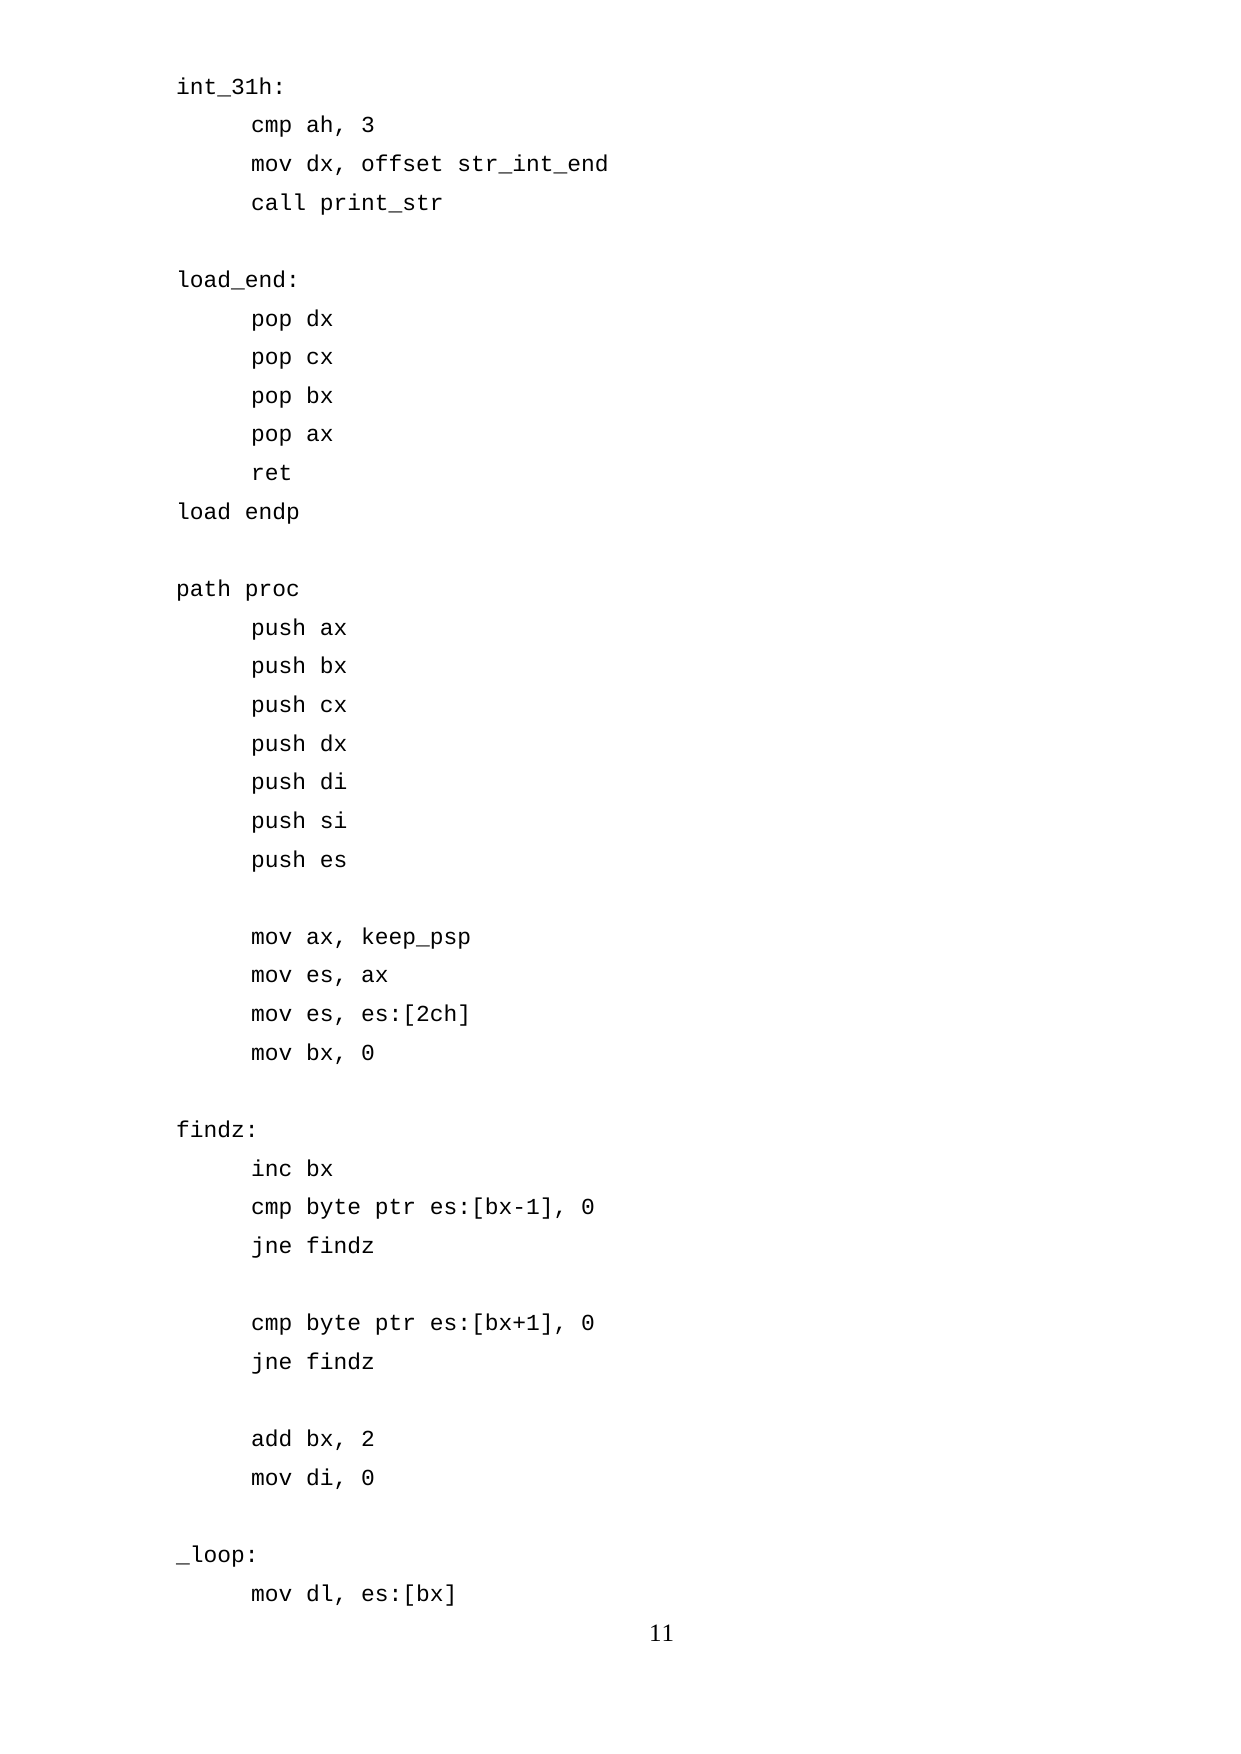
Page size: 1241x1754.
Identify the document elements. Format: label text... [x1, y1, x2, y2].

text push cx [176, 693, 1152, 719]
text path proc [176, 577, 1152, 603]
text push si [176, 809, 1152, 835]
text ret [176, 461, 1152, 487]
text jne findz [176, 1234, 1152, 1260]
text load endp [176, 500, 1152, 526]
text load_end: [176, 268, 1152, 294]
text mov ax, keep_psp [176, 925, 1152, 951]
text _loop: [176, 1543, 1152, 1569]
text pop ax [176, 423, 1152, 449]
text mov bx, 0 [176, 1041, 1152, 1067]
text pop cx [176, 346, 1152, 371]
text push di [176, 771, 1152, 797]
text mov dx, offset str_int_end [176, 152, 1152, 178]
text push ax [176, 616, 1152, 642]
text mov dl, es:[bx] [176, 1582, 1152, 1608]
text cmp byte ptr es:[bx-1], 0 [176, 1196, 1152, 1222]
text inc bx [176, 1157, 1152, 1183]
text push es [176, 848, 1152, 874]
text push bx [176, 655, 1152, 681]
text call print_str [176, 191, 1152, 217]
text findz: [176, 1118, 1152, 1144]
text pop bx [176, 384, 1152, 410]
text add bx, 2 [176, 1428, 1152, 1453]
text pop dx [176, 307, 1152, 333]
text cmp ah, 3 [176, 114, 1152, 139]
text mov es, es:[2ch] [176, 1002, 1152, 1028]
text mov di, 0 [176, 1466, 1152, 1492]
text int_31h: [176, 75, 1152, 101]
text cmp byte ptr es:[bx+1], 0 [176, 1312, 1152, 1338]
text jne findz [176, 1350, 1152, 1376]
text push dx [176, 732, 1152, 758]
text mov es, ax [176, 964, 1152, 990]
